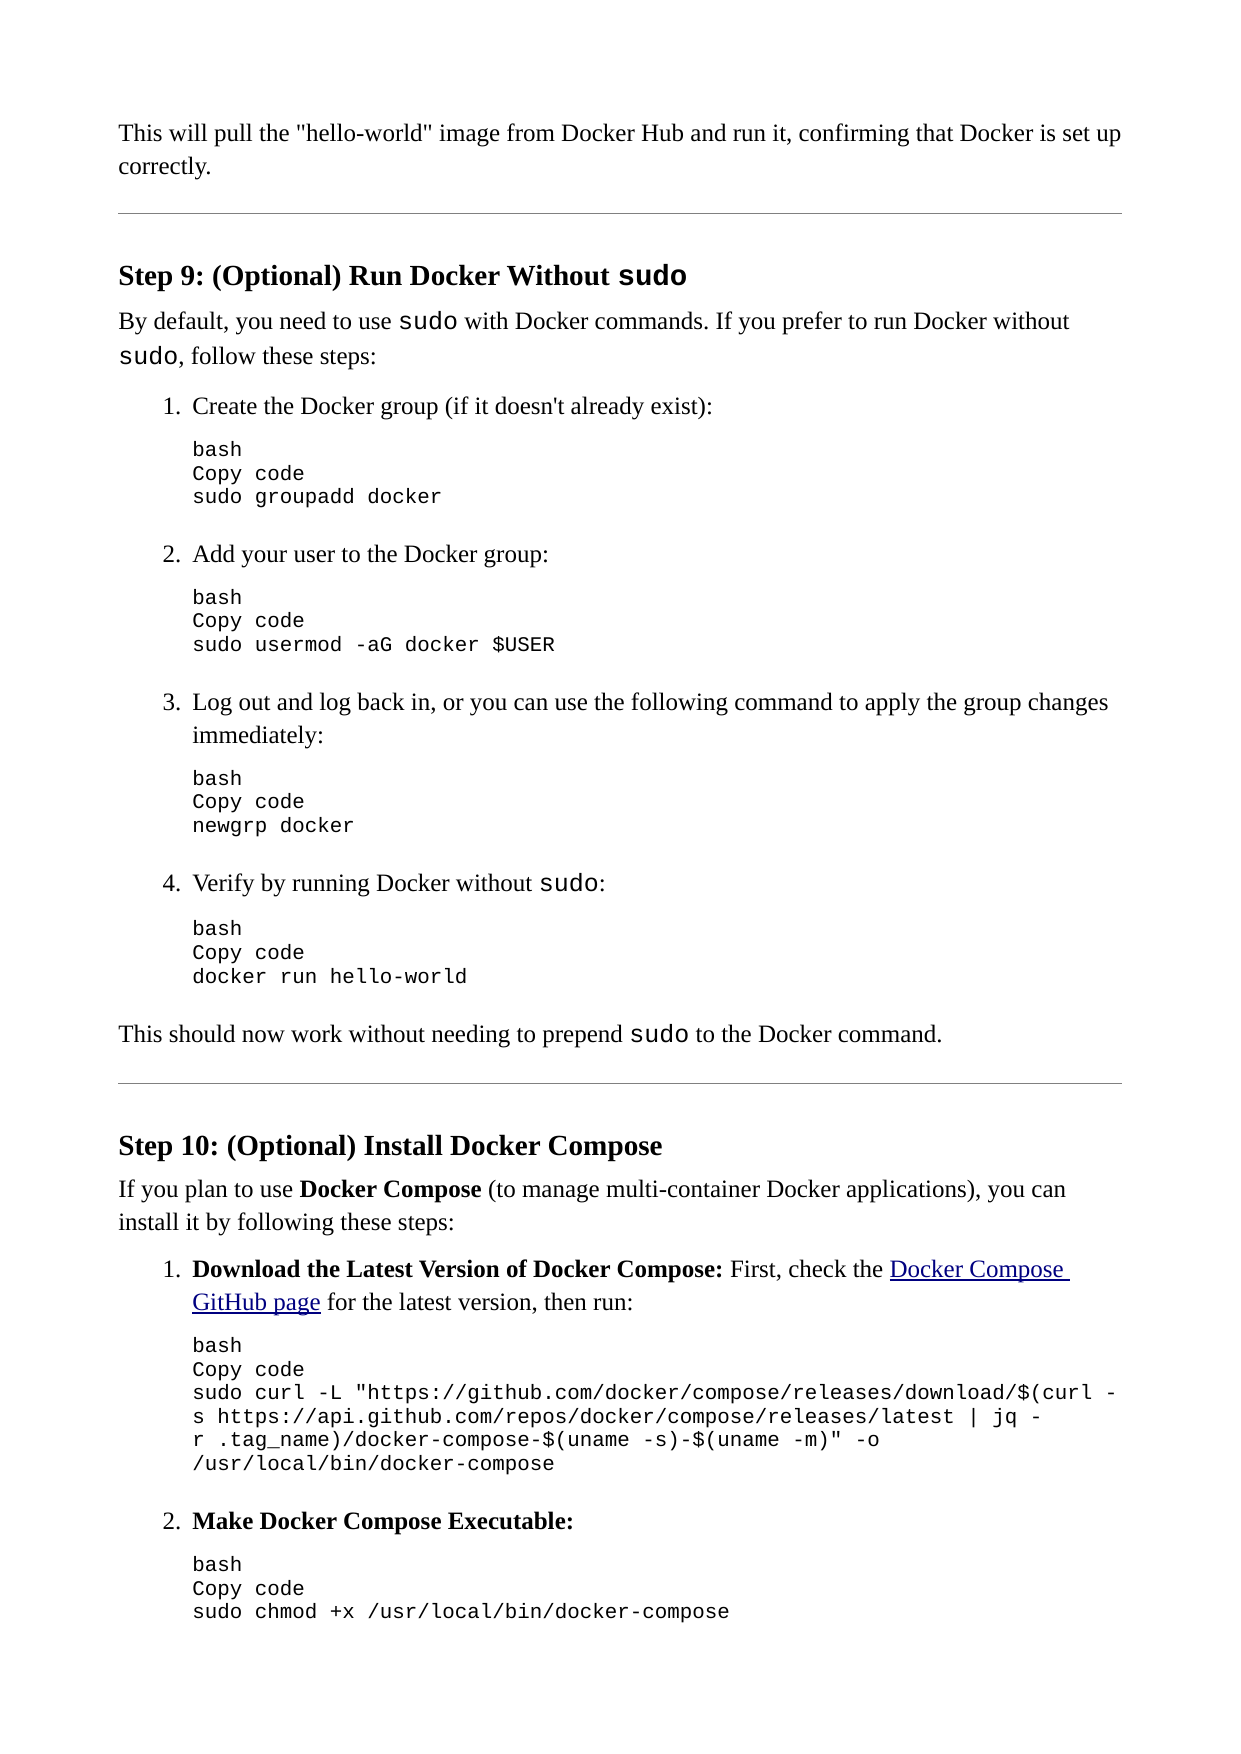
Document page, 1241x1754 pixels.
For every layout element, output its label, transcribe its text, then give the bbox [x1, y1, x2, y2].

list sudo usermod -aG docker $USER [162, 634, 1122, 658]
list sudo groupadd docker [162, 486, 1122, 510]
list Copy code [162, 942, 1122, 966]
list bash [162, 918, 1122, 942]
list Log out and log back in, or you can use the following command to apply the group changes immediately: [162, 687, 1122, 749]
list Copy code [162, 1358, 1122, 1382]
list newgrp docker [162, 815, 1122, 839]
list bash [162, 1554, 1122, 1577]
text By default, you need to use sudo with Docker commands. If you prefer to run Docker without sudo, follow these steps: [118, 306, 1122, 372]
list Copy code [162, 611, 1122, 634]
subtitle Step 9: (Optional) Run Docker Without sudo [118, 258, 1122, 294]
list docker run hello-world [162, 966, 1122, 989]
text This should now work without needing to prepend sudo to the Docker command. [118, 1019, 1122, 1049]
list Copy code [162, 792, 1122, 815]
text This will pull the "hello-world" image from Docker Hub and run it, confirming that Docker is set up correctly. [118, 118, 1122, 180]
list Download the Latest Version of Docker Compose: First, check the Docker Compose GitHub page for the latest version, then run: [162, 1254, 1122, 1316]
list bash [162, 1335, 1122, 1358]
list Verify by running Docker without sudo: [162, 868, 1122, 899]
list sudo curl -L "https://github.com/docker/compose/releases/download/$(curl -s https://api.github.com/repos/docker/compose/releases/latest | jq -r .tag_name)/docker-compose-$(uname -s)-$(uname -m)" -o /usr/local/bin/docker-compose [162, 1382, 1122, 1477]
list Copy code [162, 462, 1122, 486]
list sudo chmod +x /usr/local/bin/docker-compose [162, 1601, 1122, 1625]
list Add your user to the Docker group: [162, 539, 1122, 568]
text If you plan to use Docker Compose (to manage multi-container Docker applications), you can install it by following these steps: [118, 1174, 1122, 1235]
list bash [162, 587, 1122, 611]
subtitle Step 10: (Optional) Install Docker Compose [118, 1128, 1122, 1161]
list bash [162, 768, 1122, 792]
list bash [162, 439, 1122, 462]
list Copy code [162, 1577, 1122, 1601]
list Create the Docker group (if it doesn't already exist): [162, 391, 1122, 420]
list Make Docker Compose Executable: [162, 1506, 1122, 1535]
